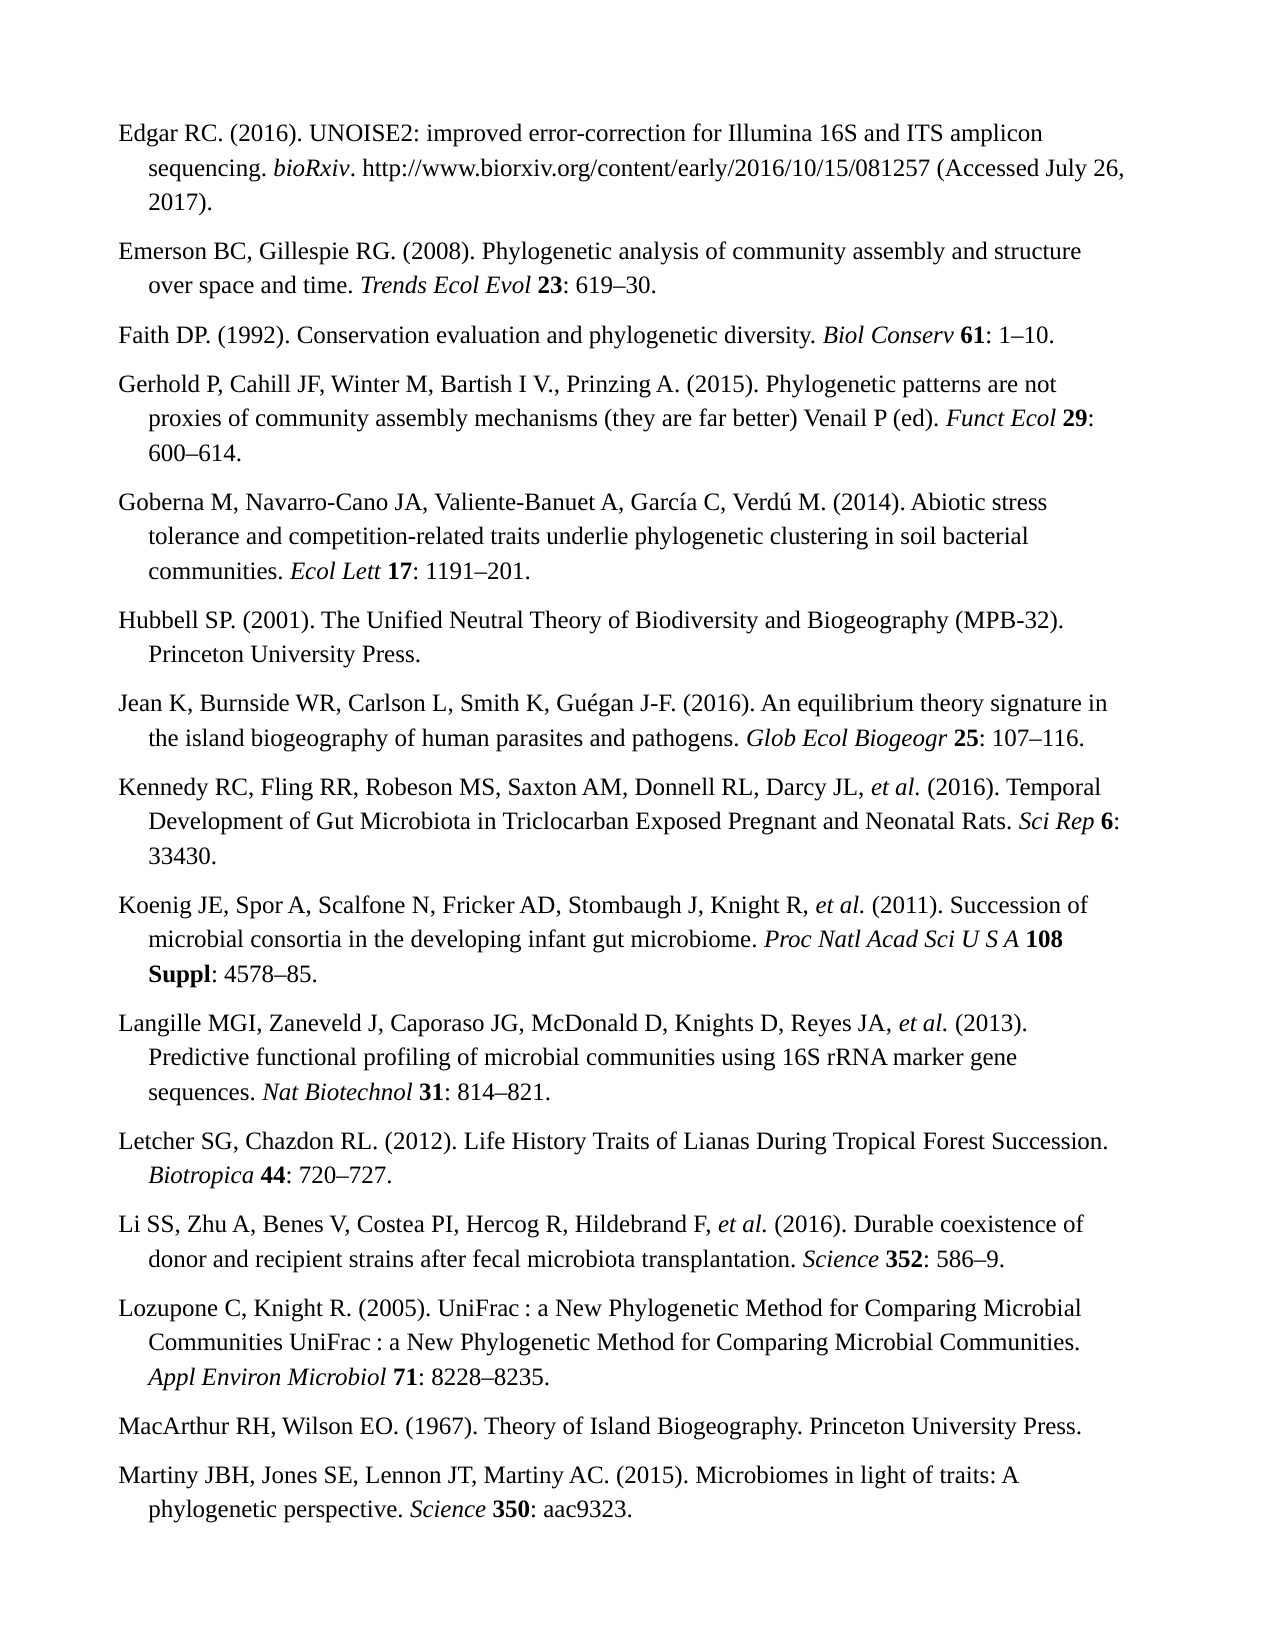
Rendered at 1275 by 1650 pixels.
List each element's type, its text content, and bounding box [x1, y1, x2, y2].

text Goberna M, Navarro-Cano JA, Valiente-Banuet A, García C, Verdú M. (2014). Abiotic stress tolerance and competition-related traits underlie phylogenetic clustering in soil bacterial communities. Ecol Lett 17: 1191–201. [118, 487, 1127, 584]
text Faith DP. (1992). Conservation evaluation and phylogenetic diversity. Biol Conserv 61: 1–10. [118, 320, 1127, 348]
text Martiny JBH, Jones SE, Lennon JT, Martiny AC. (2015). Microbiomes in light of traits: A phylogenetic perspective. Science 350: aac9323. [118, 1460, 1127, 1523]
text Gerhold P, Cahill JF, Winter M, Bartish I V., Prinzing A. (2015). Phylogenetic patterns are not proxies of community assembly mechanisms (they are far better) Venail P (ed). Funct Ecol 29: 600–614. [118, 369, 1127, 466]
text Koenig JE, Spor A, Scalfone N, Fricker AD, Stombaugh J, Knight R, et al. (2011). Succession of microbial consortia in the developing infant gut microbiome. Proc Natl Acad Sci U S A 108 Suppl: 4578–85. [118, 890, 1127, 988]
text Langille MGI, Zaneveld J, Caporaso JG, McDonald D, Knights D, Reyes JA, et al. (2013). Predictive functional profiling of microbial communities using 16S rRNA marker gene sequences. Nat Biotechnol 31: 814–821. [118, 1008, 1127, 1106]
text Li SS, Zhu A, Benes V, Costea PI, Hercog R, Hildebrand F, et al. (2016). Durable coexistence of donor and recipient strains after fecal microbiota transplantation. Science 352: 586–9. [118, 1209, 1127, 1273]
text Emerson BC, Gillespie RG. (2008). Phylogenetic analysis of community assembly and structure over space and time. Trends Ecol Evol 23: 619–30. [118, 236, 1127, 299]
text Kennedy RC, Fling RR, Robeson MS, Saxton AM, Donnell RL, Darcy JL, et al. (2016). Temporal Development of Gut Microbiota in Triclocarban Exposed Pregnant and Neonatal Rats. Sci Rep 6: 33430. [118, 772, 1127, 869]
text Jean K, Burnside WR, Carlson L, Smith K, Guégan J-F. (2016). An equilibrium theory signature in the island biogeography of human parasites and pathogens. Glob Ecol Biogeogr 25: 107–116. [118, 688, 1127, 752]
text Hubbell SP. (2001). The Unified Neutral Theory of Biodiversity and Biogeography (MPB-32). Princeton University Press. [118, 605, 1127, 668]
text MacArthur RH, Wilson EO. (1967). Theory of Island Biogeography. Princeton University Press. [118, 1411, 1127, 1440]
text Edgar RC. (2016). UNOISE2: improved error-correction for Illumina 16S and ITS amplicon sequencing. bioRxiv. http://www.biorxiv.org/content/early/2016/10/15/081257 (Accessed July 26, 2017). [118, 118, 1127, 216]
text Letcher SG, Chazdon RL. (2012). Life History Traits of Lianas During Tropical Forest Succession. Biotropica 44: 720–727. [118, 1126, 1127, 1189]
text Lozupone C, Knight R. (2005). UniFrac : a New Phylogenetic Method for Comparing Microbial Communities UniFrac : a New Phylogenetic Method for Comparing Microbial Communities. Appl Environ Microbiol 71: 8228–8235. [118, 1293, 1127, 1391]
